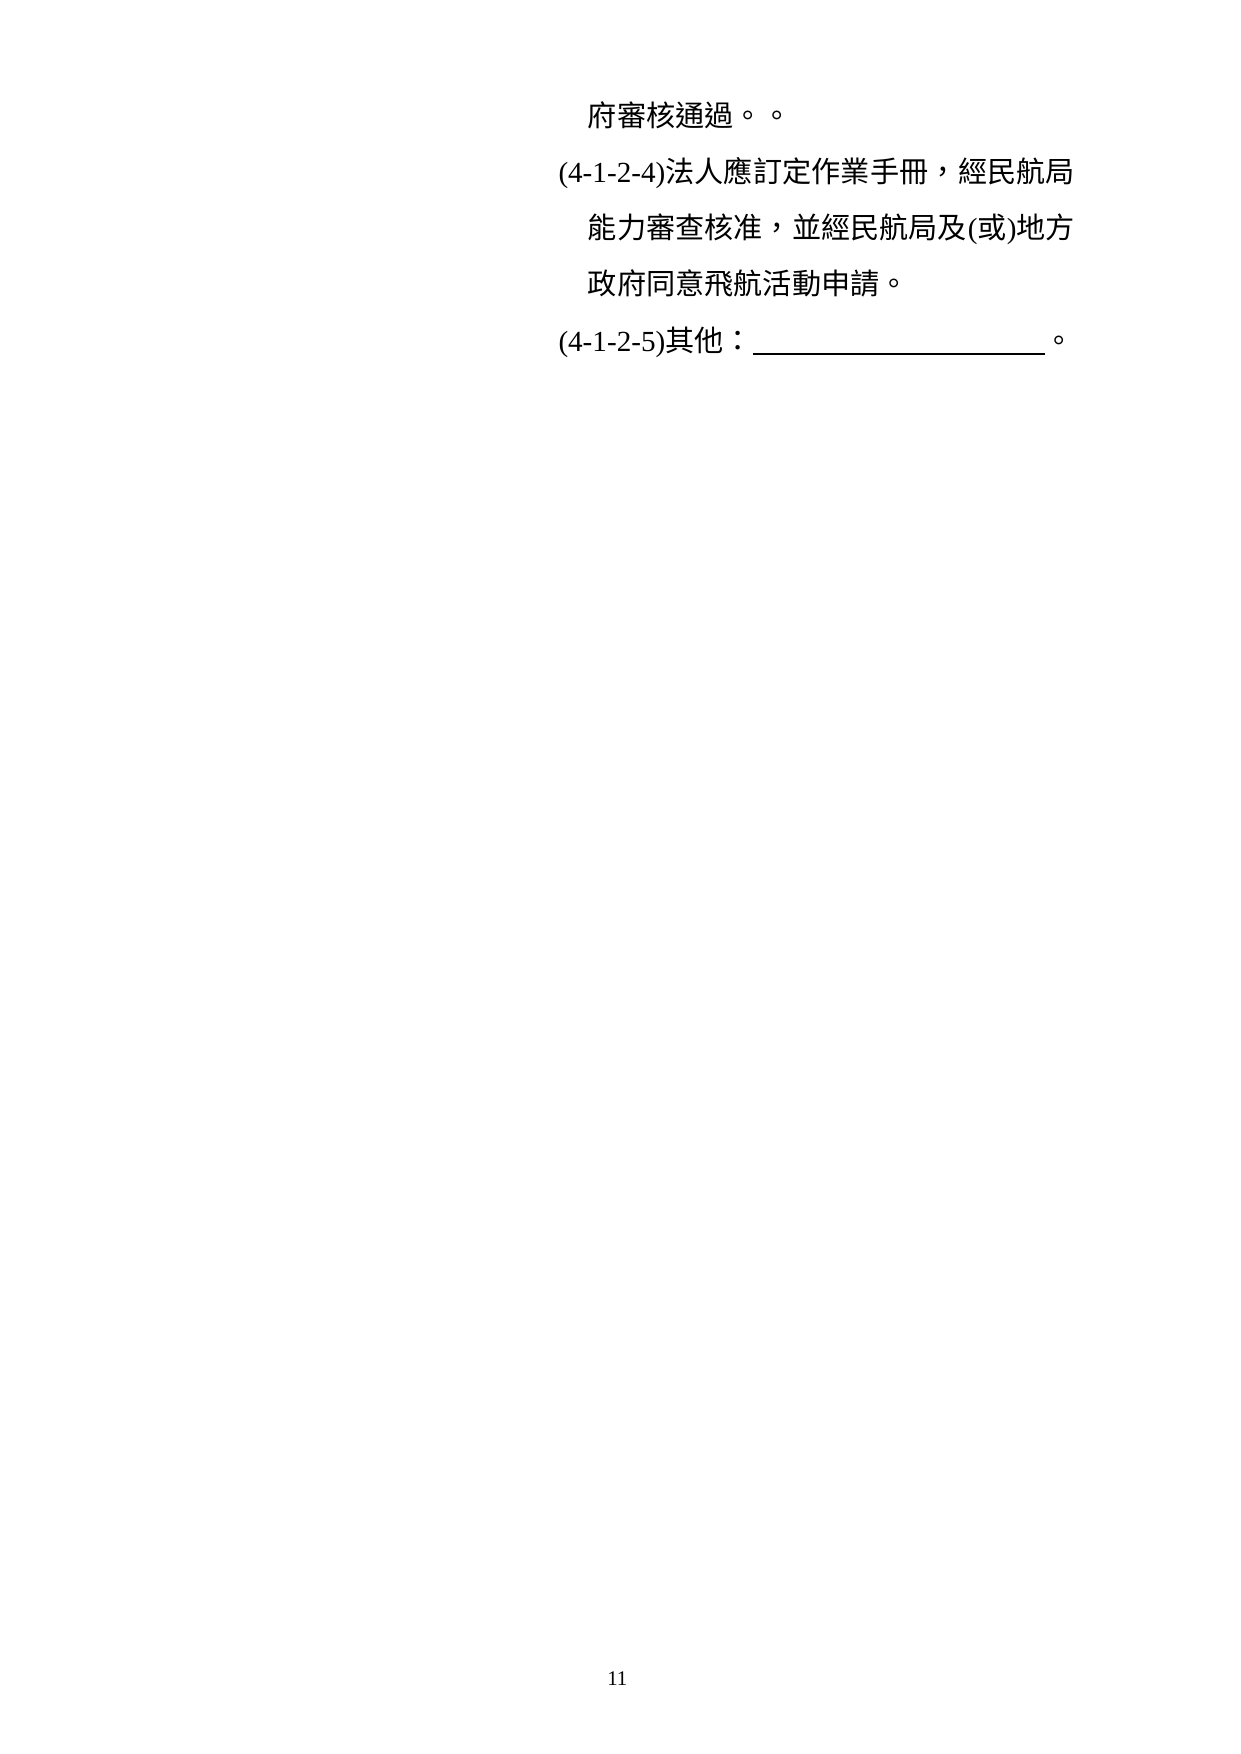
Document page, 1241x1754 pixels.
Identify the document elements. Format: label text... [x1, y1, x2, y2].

text (4-1-2-4)法人應訂定作業手冊，經民航局能力審查核准，並經民航局及(或)地方政府同意飛航活動申請。 [558, 141, 1075, 310]
text (4-1-2-5)其他： 。 [558, 310, 1075, 366]
text 府審核通過。。 [558, 85, 1075, 141]
